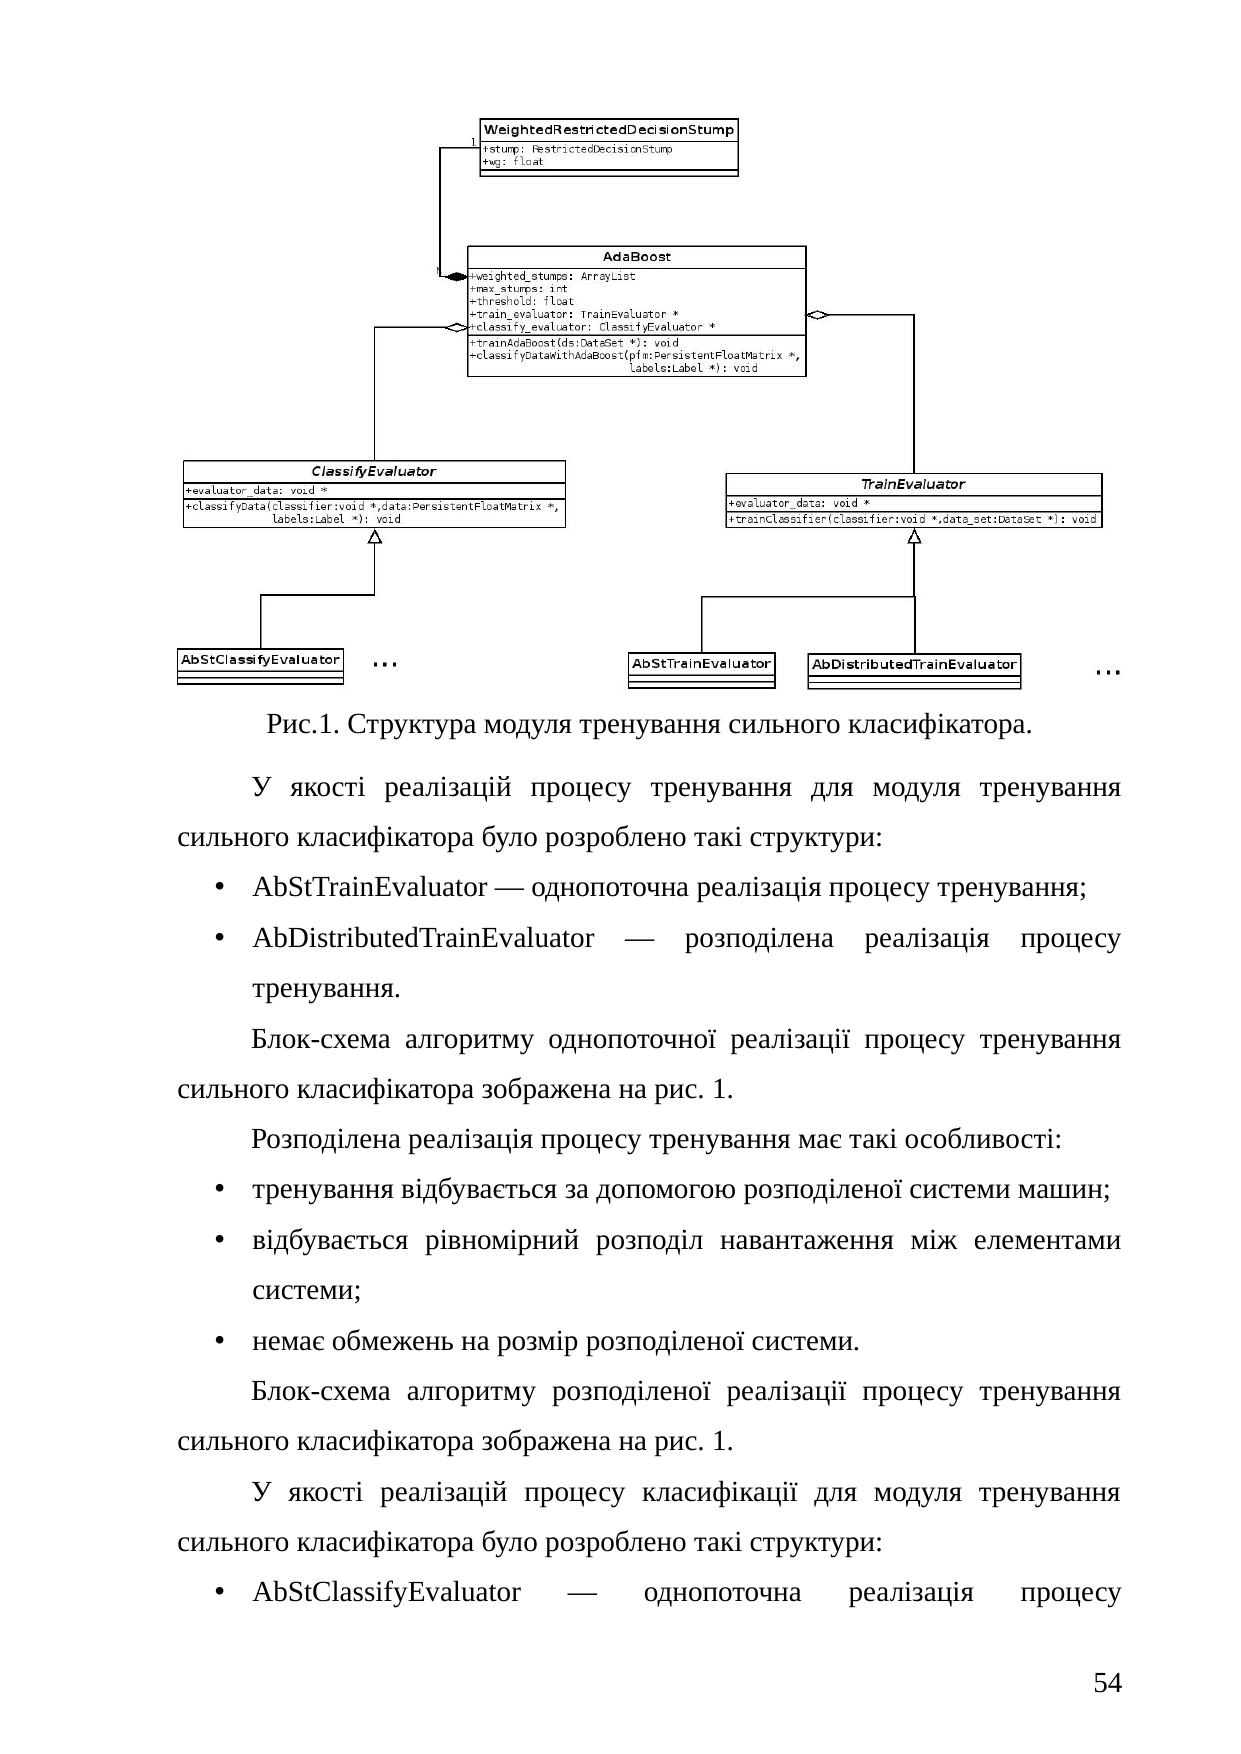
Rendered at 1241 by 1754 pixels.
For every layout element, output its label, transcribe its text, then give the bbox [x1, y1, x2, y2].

list AbDistributedTrainEvaluator — розподілена реалізація процесу тренування. [214, 920, 1122, 1004]
picture [177, 118, 1123, 690]
text У якості реалізацій процесу тренування для модуля тренування сильного класифікатора було розроблено такі структури: [177, 769, 1122, 853]
list AbStTrainEvaluator — однопоточна реалізація процесу тренування; [214, 869, 1122, 903]
list тренування відбувається за допомогою розподіленої системи машин; [214, 1172, 1122, 1205]
list AbStClassifyEvaluator — однопоточна реалізація процесу [214, 1574, 1122, 1608]
text Розподілена реалізація процесу тренування має такі особливості: [177, 1121, 1122, 1155]
list відбувається рівномірний розподіл навантаження між елементами системи; [214, 1222, 1122, 1306]
list немає обмежень на розмір розподіленої системи. [214, 1323, 1122, 1356]
text У якості реалізацій процесу класифікації для модуля тренування сильного класифікатора було розроблено такі структури: [177, 1474, 1122, 1558]
text Блок-схема алгоритму однопоточної реалізації процесу тренування сильного класифікатора зображена на рис. 1. [177, 1021, 1122, 1104]
text Рис.1. Структура модуля тренування сильного класифікатора. [177, 690, 1122, 740]
text Блок-схема алгоритму розподіленої реалізації процесу тренування сильного класифікатора зображена на рис. 1. [177, 1373, 1122, 1457]
